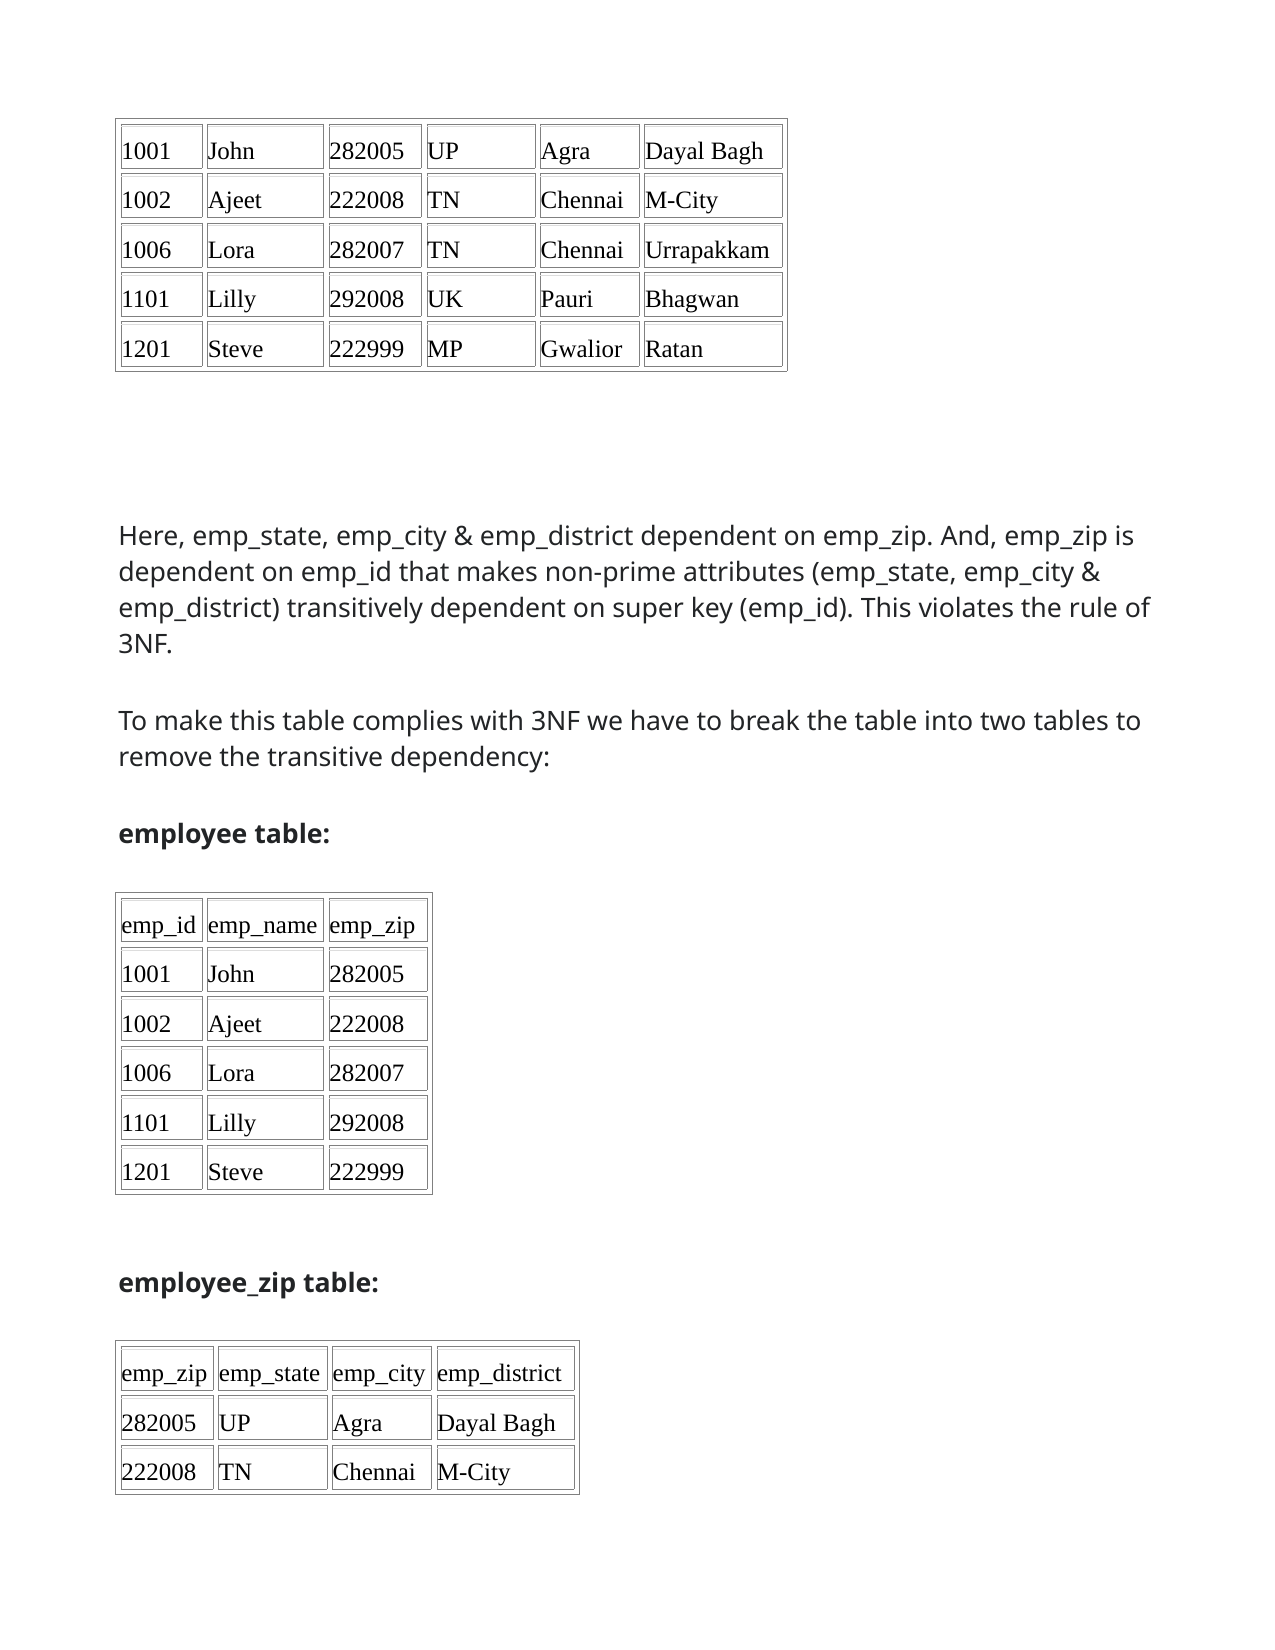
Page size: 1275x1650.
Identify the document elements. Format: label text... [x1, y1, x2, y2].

table_cell Chennai [538, 168, 642, 217]
table_cell 292008 [326, 1090, 429, 1139]
table_cell UP [216, 1390, 329, 1439]
text To make this table complies with 3NF we have to break the table into two tables to remove the transitive dependency: [118, 702, 1157, 774]
table_cell Lora [205, 1040, 326, 1090]
table_cell Dayal Bagh [434, 1390, 576, 1439]
table_header emp_zip [326, 893, 429, 941]
table_cell Gwalior [538, 316, 642, 366]
table_cell Steve [205, 1139, 326, 1189]
table_cell Agra [538, 119, 642, 168]
table_cell MP [424, 316, 537, 366]
table_cell 282007 [326, 1040, 429, 1090]
table_cell 1201 [118, 1139, 205, 1189]
table_cell 282007 [326, 217, 424, 267]
table_cell Chennai [330, 1439, 434, 1489]
table_header emp_id [118, 893, 205, 941]
table_cell M-City [434, 1439, 576, 1489]
table_cell Ajeet [205, 168, 326, 217]
table_cell 1101 [118, 1090, 205, 1139]
table_header emp_city [330, 1341, 434, 1390]
table_cell 282005 [326, 119, 424, 168]
table_cell UP [424, 119, 537, 168]
table_cell Steve [205, 316, 326, 366]
table_cell 282005 [118, 1390, 216, 1439]
table_cell 1002 [118, 168, 205, 217]
table_header emp_state [216, 1341, 329, 1390]
table_cell M-City [642, 168, 784, 217]
table_cell TN [424, 168, 537, 217]
table_cell 1002 [118, 991, 205, 1040]
table_cell 1001 [118, 941, 205, 991]
table_cell Pauri [538, 267, 642, 316]
table_cell 292008 [326, 267, 424, 316]
table_cell Dayal Bagh [642, 119, 784, 168]
table_cell 1001 [118, 119, 205, 168]
text Here, emp_state, emp_city & emp_district dependent on emp_zip. And, emp_zip is dependent on emp_id that makes non-prime attributes (emp_state, emp_city & emp_district) transitively dependent on super key (emp_id). This violates the rule of 3NF. [118, 517, 1157, 662]
table_cell 222999 [326, 316, 424, 366]
table_cell Ajeet [205, 991, 326, 1040]
table_cell Lora [205, 217, 326, 267]
table_cell 222008 [326, 991, 429, 1040]
table_cell TN [216, 1439, 329, 1489]
table_cell 1006 [118, 1040, 205, 1090]
table_cell 1101 [118, 267, 205, 316]
table_cell Lilly [205, 1090, 326, 1139]
table_cell Urrapakkam [642, 217, 784, 267]
table_cell 1006 [118, 217, 205, 267]
table_header emp_zip [118, 1341, 216, 1390]
table_cell 222999 [326, 1139, 429, 1189]
table_header emp_district [434, 1341, 576, 1390]
table_header emp_name [205, 893, 326, 941]
text employee_zip table: [118, 1264, 1157, 1300]
table_cell TN [424, 217, 537, 267]
table_cell 1201 [118, 316, 205, 366]
table_cell Ratan [642, 316, 784, 366]
table_cell John [205, 941, 326, 991]
table_cell UK [424, 267, 537, 316]
table_cell Lilly [205, 267, 326, 316]
table_cell 222008 [326, 168, 424, 217]
table_cell 282005 [326, 941, 429, 991]
table_cell Agra [330, 1390, 434, 1439]
table_cell Bhagwan [642, 267, 784, 316]
table_cell 222008 [118, 1439, 216, 1489]
table_cell Chennai [538, 217, 642, 267]
table_cell John [205, 119, 326, 168]
text employee table: [118, 815, 1157, 851]
